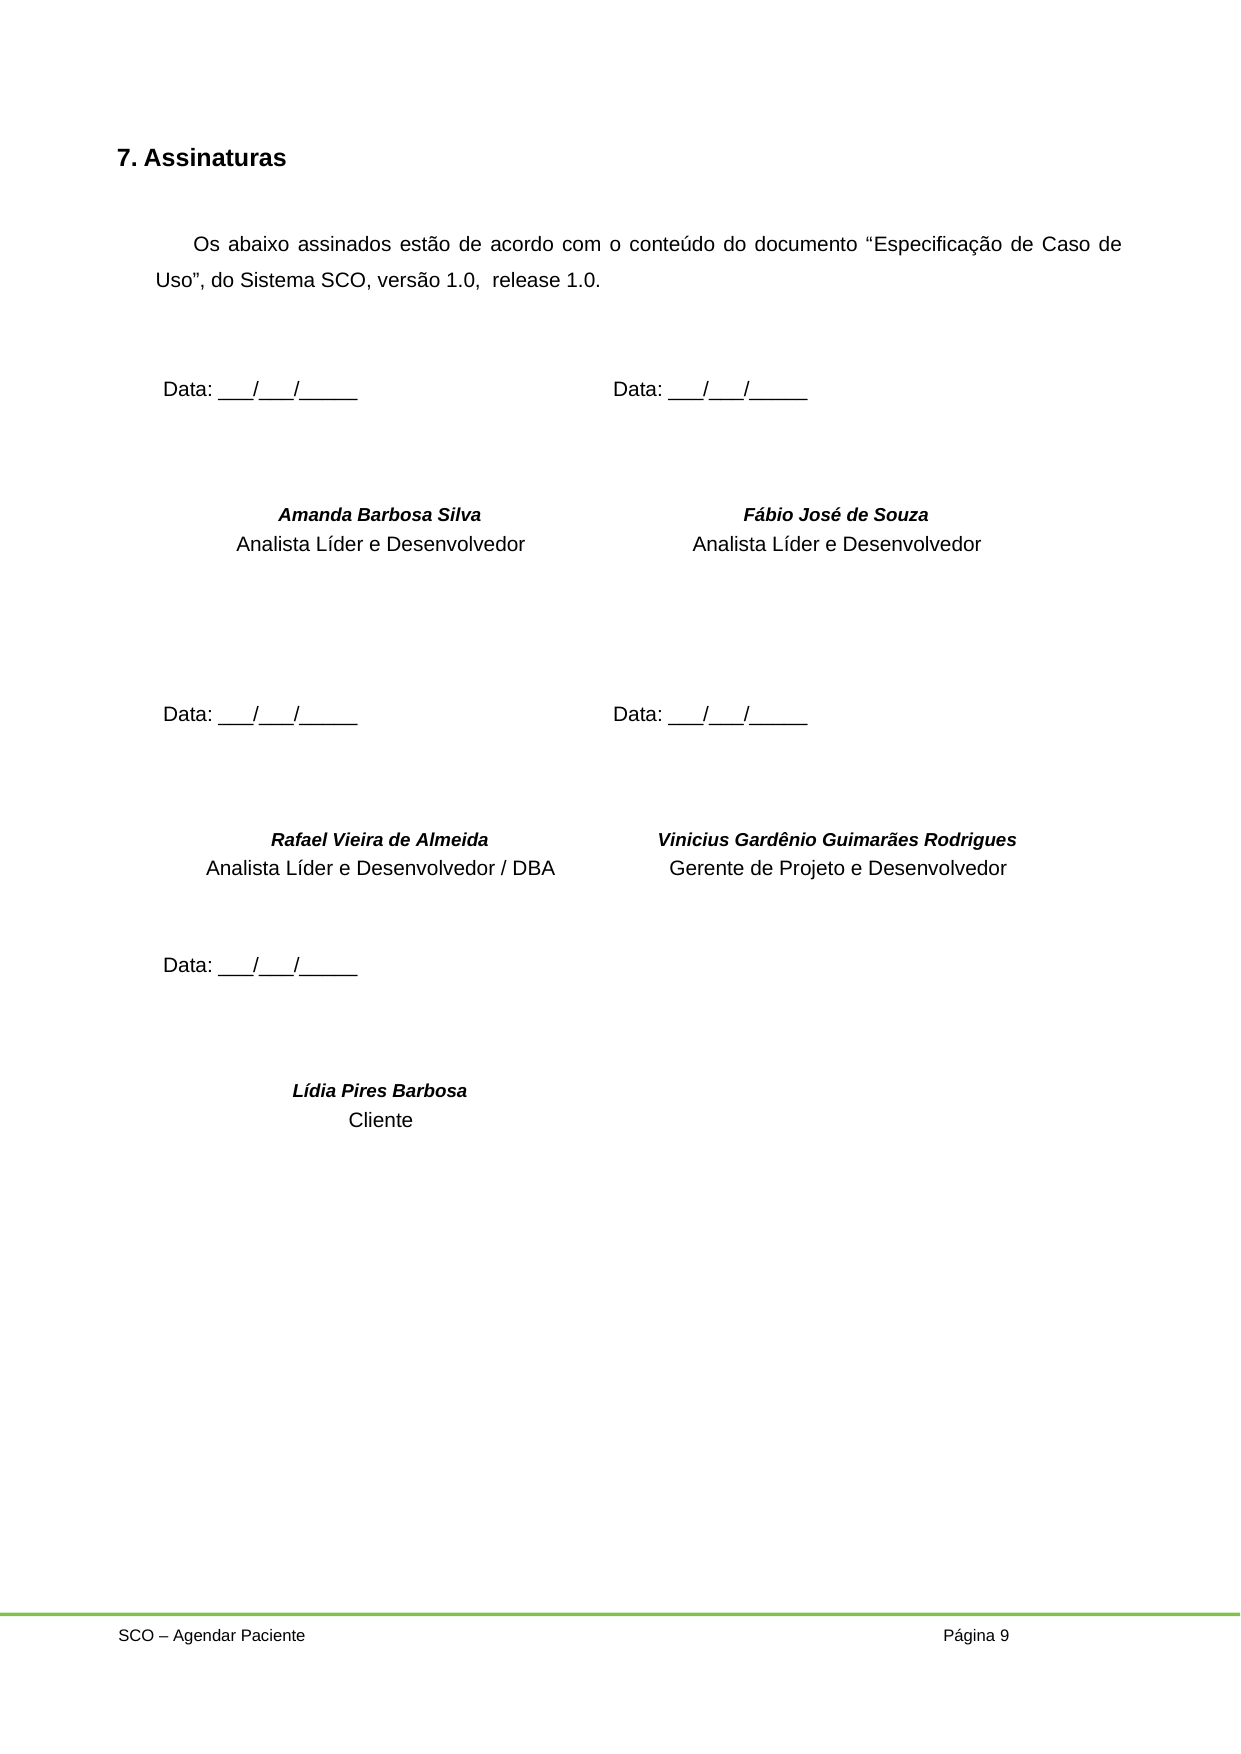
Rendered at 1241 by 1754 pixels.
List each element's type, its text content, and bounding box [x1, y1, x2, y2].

table_cell Data: ___/___/_____ [156, 917, 606, 1074]
table_header Data: ___/___/_____ [156, 340, 606, 497]
table_cell Amanda Barbosa Silva Analista Líder e Desenvolvedor [156, 498, 606, 592]
table_header Data: ___/___/_____ [606, 340, 1068, 497]
table_cell [606, 917, 1070, 1074]
title Os abaixo assinados estão de acordo com o conteúdo do documento “Especificação de Caso de Uso”, do Sistema SCO, versão 1.0, release 1.0. [155, 232, 1122, 292]
table_cell Rafael Vieira de Almeida Analista Líder e Desenvolvedor / DBA [156, 822, 606, 917]
table_header Data: ___/___/_____ [606, 665, 1070, 822]
table_header Data: ___/___/_____ [156, 665, 606, 822]
table_cell Vinicius Gardênio Guimarães Rodrigues Gerente de Projeto e Desenvolvedor [606, 822, 1070, 917]
table_cell [606, 1074, 1070, 1168]
table_cell Fábio José de Souza Analista Líder e Desenvolvedor [606, 498, 1068, 592]
subtitle 7. Assinaturas [117, 143, 1122, 172]
table_cell Lídia Pires Barbosa Cliente [156, 1074, 606, 1168]
